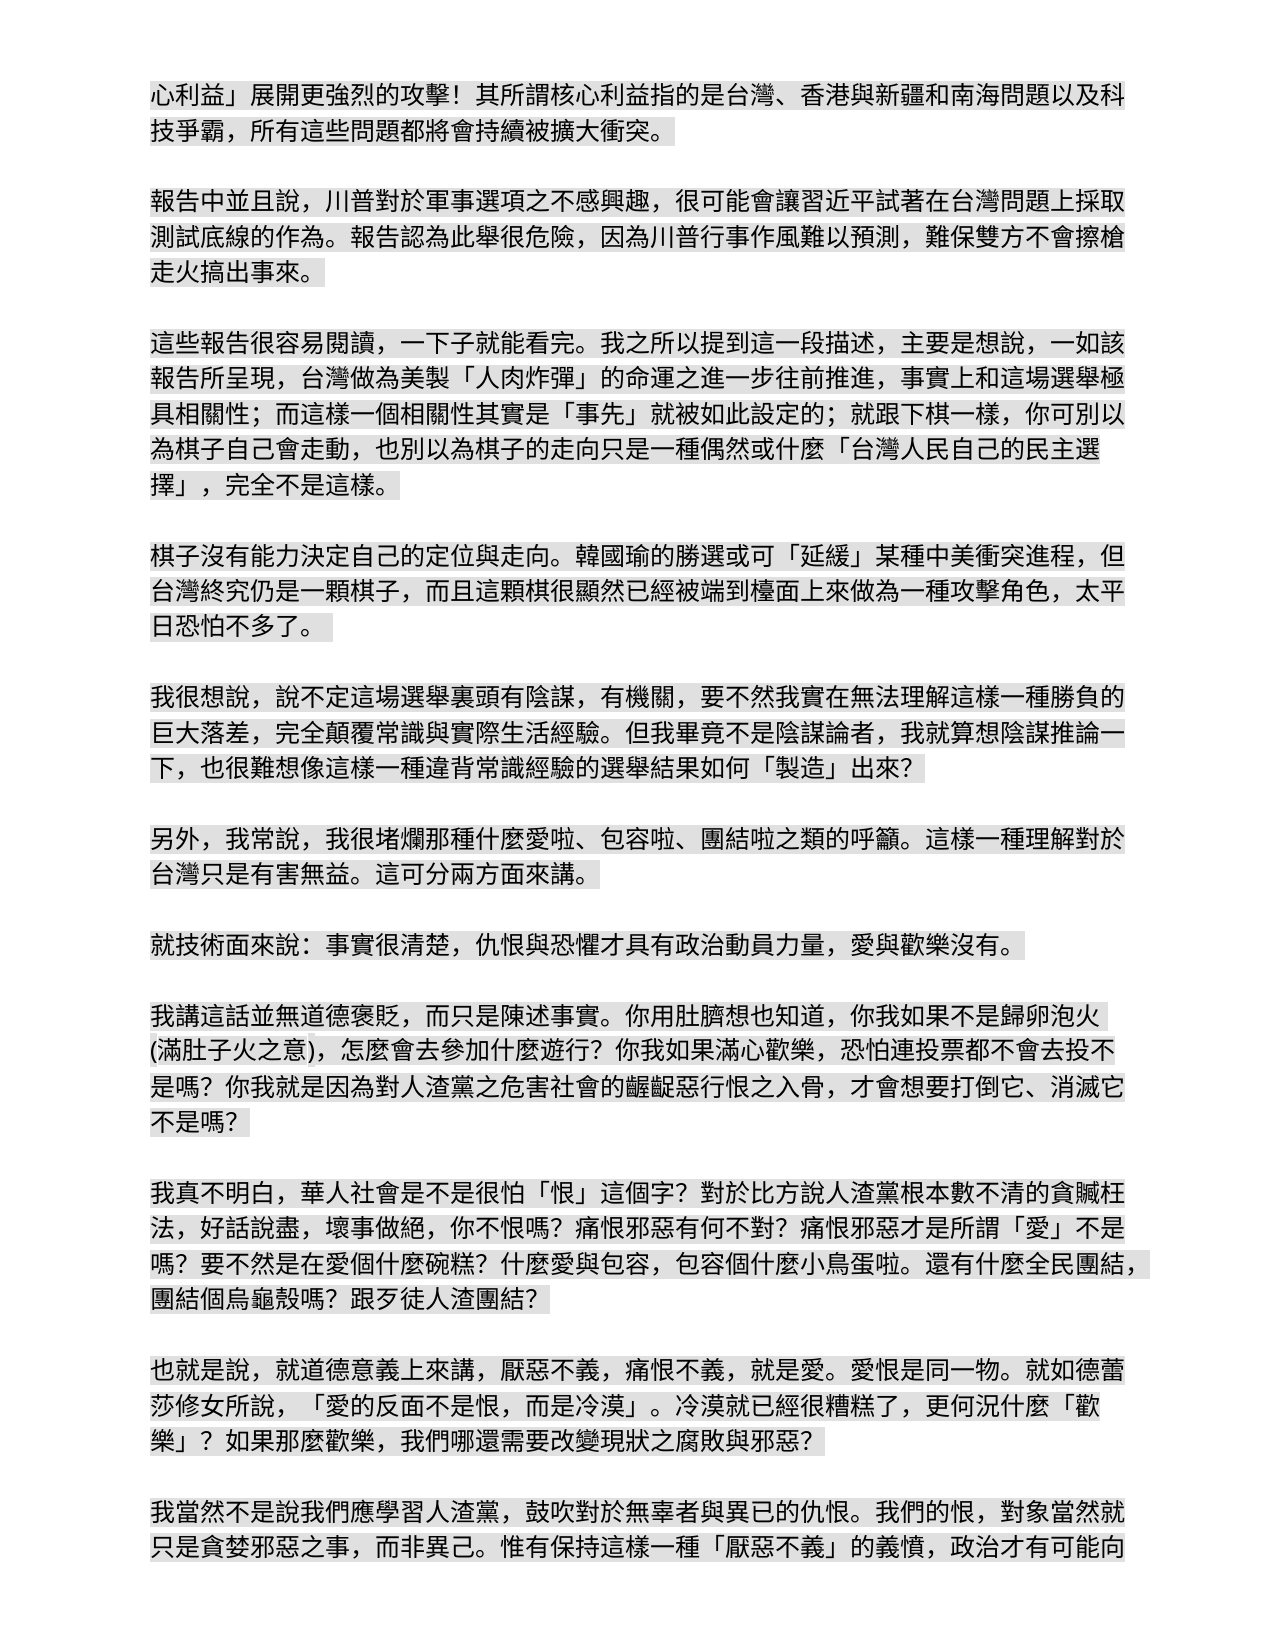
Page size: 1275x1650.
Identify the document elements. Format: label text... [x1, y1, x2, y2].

text 卡韓政變 (234)：未完待續 陳真 2020. 01. 12. 謝謝各位的留言，我也說說我的想法，不過，我能說的，基本上只是不斷重覆，並無新意，畢竟我們始終還是存在同樣一個「故事」裏，只是從這一章翻到下一章。 我這一生就是個失敗者，不管多麼努力，不管如何以命相許，不管做些什麼，總是一次又一次的失敗，許多時候，我總覺得自己就像薛西弗斯，不斷失敗，不斷重來。也許也因為這樣，我對於失敗似乎頗能「習慣」。 好多朋友包括大人小孩都在哭。聽說我們家小韓粉也哽咽了，其實四歲小娃哪懂個什麼碗糕？她只是聽我們說起幾個朋友叔叔阿姨和他們的小孩都在哭，自然也就會受影響，其實她連選舉或凍蒜是什麼也不知道。她只知道「輸贏」的概念。 小韓粉很喜歡這首歌： https://bit.ly/36Km9tp 我常陪她學著片中女孩唱唱跳跳，也常跟她解釋片頭這段電影對白：「我覺得，只要不投降，就是成功」。我知道人們會覺得用這類所謂勵志話語來談論公眾事務似乎太「文青」、太阿Q了點，但我並不這麼想。 那我究竟是怎麼想的？其實講過好幾百次了。這些東西很微妙，很難輕易再講一次，畢竟它不是一種命題，不是一種可以簡單明確訴說的東西。只能這麼說，人的一生不過數十寒暑，於是給了我們一種錯覺，以為凡事都應該以這數十寒暑為座標，做為一種「分母」。但這畢竟只是一種錯覺。 耶穌上十字架到現在兩千多年，「天國」依舊連個影子也沒有，但基督徒仍然還是在傳福音不是嗎？你看歷史上那麼多良善之士、好男好女，付出多少血淚代價，承受多少痛苦，他們想追求的理想卻仍在未竟之天。某個意義上，他們失敗了，但在另外一個更重要的意義上，只要我們不投降，就是成功。 西班牙的「聖家族教堂」已經蓋了一百多年還在蓋。高第都已經死了快一百年，到現在還在蓋，不知道要蓋得何年何月。高第生前就有人質疑他，你這教堂到底是要蓋到民國幾年？高第回答說：我的「客戶」都不急，你急什麼？「客戶」是誰呢？就是上帝。 我並不是要給大家傳福音，我還沒有那個資格。我只是想說，很多事情的成就，原本就不一定是我們生前所能親眼看見。就如同我常說韓流就是「二次黨外」。那麼，第一次呢？第一次早在1990年左右就已宣告失敗。國父革命尚且都要十次才成功，何況黨外所面對的不是積弱不振的滿清，而是美國 (或說整個西方強權) 之於中國這樣一種無所不用其極的鬥爭局面。 當年盛況空前、氣勢驚人的黨外群眾，不管如何具有道德上的絕對正當性，依舊是當時年輕人及所謂菁英們眼中的過街老鼠：不入流，可笑，幼稚，非理性，低俗，草包，落伍，沒水準，魯蛇，中老人口 (不夠炫，不夠進步)，智能低下，沒有理想，髒亂，吵吵鬧鬧...等等等，就跟現在的韓流處境一模一樣。 不管黨外如何努力，如何集結，如何奮鬥，如何犧牲生命和青春，如何人山人海，每次選舉得票率永遠不會超過三成。這個永難超越的「三成」魔咒，最後還是打破了，為什麼呢？不是因為黨外成功了，而是因為黨外被一群品性不端的混蛋給竄奪了，消滅了。 混蛋們後來之所以成功突破三成，成功奪權，不是因為理想實現，而是因為混蛋加三級，進一步變成人渣，在美國的主導下，吸收、融合了舊國民黨裏頭最腐敗的所謂本土「主流」(即黑金教父李登輝和蔡英文那一派)，採用比傳統國民黨更卑鄙更骯髒下流的各種手段搞政治，自然很快就大獲全勝。這就是今日各位所見識到的貪婪腐敗無惡不作的人渣黨。(參見卡韓系列之 "民進黨簡史")。 你能說這是黨外的「成功」嗎？所謂「成功」，就只是要奪權？然後讓人渣們吃到飽、吃好幾代、無所不吃？這當然不是成功，而是徹底失敗。如今之韓流，則是黨外的捲土重來。失敗一次沒什麼，反倒是應該讓我們變得更強大才對。 不過，我倒也不是愚蠢的樂觀主義者，事實上我很悲觀，我很懷疑所謂善的力量在現實世界的能力。現實世界所講究的力量，無非就是像拳頭那樣一種東西。也就是說，誰掌握了媒體，誰控制了教育，誰囊括了金錢與權位，誰就能為所欲為，看你要「教育」出一個什麼樣的新世代，一點都不是問題。 這就跟輸入程式到電腦裏頭差不多，你完全可以把人們特別是年輕一代，塑造成你所希望的模樣，你要他們嘴巴說出什麼話，他們就會照著說；你要他們做出何種反應，他們就會像機器人一樣，依你指令而行事；你要他們腦子裏想些什麼，他們就會照你的意思那樣想事情。他無需思索，無須探究，因為程式設定都已經幫他們全想好了。 你就算擁有宇宙之間全部的善，也很難打得過腦殘的力量。這也是我為何始終對於西式或美式民主很反感的原因，因為它基本上就是個騙局。就如羅素一百年前就說，美國的所謂民主，基本上就是一種權貴世襲制度，真正權力始終掌握在情治系統、軍火商和控制金融與貨幣政策以及控制幾乎所有媒體的跨國企業大富豪與政治世家手裏。不管誰當總統，全是「自己人」，全都得聽命於真正的掌權者。 選前兩天，其實有三件事動搖了我對於韓之勝選的猜測。 一，選前兩天，蔡英文突然從武則天變成觀世音，「大發慈悲」地對著群眾說：「不論勝負，我們都要擁抱那些支持韓國瑜的群眾」，因為台灣要「團結」云云。 通常自認為已經穩操勝券的人，才會說什麼「大家要團結，要互相擁抱」這類溫馨鬼話。我們一般人看不到真正的民調，看不到真正足以影響勝負的政治背後操盤狀況，但是，核心的圈內人一定知道真實狀況。 二，選前兩天，韓國瑜一連兩次造勢都取得空前盛況，前所未見，遠勝2008年馬英九旋風。但是你有沒有注意到韓國瑜卻始終愁眉不展，就連和女兒韓冰在台上會面時，都還是一副愁苦表情。這一點都不像是一個即將勝選者的神色。 三，真正讓我心裏毛毛的是這個第三點。各位聽過歐亞集團 (Eurasia Group) 這公司嗎？它是全球最大的政治風險評估機構。很多所謂智庫之評估，其實帶有強烈政治宣傳目的，但這公司相對來講比較中立。我在選前那一天，看見它發表2020年的全球十大風險評估，請看： https://bit.ly/2TcJEr6 報告指出：全球第三大風險就是中美鬥爭，而鬥爭的主要核心標的之一就是台灣。 讓我很訝異的是，這篇報告是選前五天公布，但它的一切論述與評估，卻建立在「蔡英文獲勝」這個假設性的基礎上。各位懂我的意思吧？照理說，各方預估台灣大選勝負難料，差距極微。但是，這家非常有名的風險評估機構卻已認定蔡將勝選，然後在這個基礎上做出各種推估與研判。它怎麼會這麼有把握呢？難道不怕幾天後是韓國瑜大勝，那豈不是整份評估報告都得作廢重寫？ 也就是說，這些行家，一如AIT，它們必然早已確信蔡將勝選甚至大勝，否則不會在選前幾天發表，難道不怕預測錯誤，全部得重寫？ 不過，我最後並沒有採信這份報告的預測，寧可相信自己的實際所見所聞，依舊認為韓會獲勝，因為在我的生活經驗世界裏，韓國瑜幾乎是一面倒獲得各方支持，加上罕見的數十萬人支持群眾盛況，我實在看不出韓會輸的可能性，更不用說輸兩三百萬票。 我只能說，我完全無法理解這項結果，那完全違背常識，遠離實際經驗。很多人說民進黨一定有做票。但我認為做票理當也做不出來這樣的巨大差距。那完全就是不可思議的一種結果，但我沒有更好的解釋，只能把它當成一個謎。如果這樣的選舉結果是事實，那意味著我應該懷疑自己的智商以及懷疑自己的實際生活經驗。 學姐在成大教書，她的經驗與我完全相反，她說整個校園，不管學生或老師，幾乎找不到一個挺韓的人。我知道這是事實，但就算全部的腦殘全部跑出來投票，理當也不可能會有這樣的差距。蔡英文這樣一個在市井之間到處被人唾罵的無恥人渣，居然變成台灣史上獲得最多票、最得民心的總統？ 歐亞集團的 2020年全球十大風險評估報告中，事先 (而且是選舉前夕) 就已經把台灣這場大選定位為中美鬥爭的一個意向指標。報告認為，美國將會因為蔡之勝選，對中國的「核心利益」展開更強烈的攻擊！其所謂核心利益指的是台灣、香港與新疆和南海問題以及科技爭霸，所有這些問題都將會持續被擴大衝突。 報告中並且說，川普對於軍事選項之不感興趣，很可能會讓習近平試著在台灣問題上採取測試底線的作為。報告認為此舉很危險，因為川普行事作風難以預測，難保雙方不會擦槍走火搞出事來。 這些報告很容易閱讀，一下子就能看完。我之所以提到這一段描述，主要是想說，一如該報告所呈現，台灣做為美製「人肉炸彈」的命運之進一步往前推進，事實上和這場選舉極具相關性；而這樣一個相關性其實是「事先」就被如此設定的；就跟下棋一樣，你可別以為棋子自己會走動，也別以為棋子的走向只是一種偶然或什麼「台灣人民自己的民主選擇」，完全不是這樣。 棋子沒有能力決定自己的定位與走向。韓國瑜的勝選或可「延緩」某種中美衝突進程，但台灣終究仍是一顆棋子，而且這顆棋很顯然已經被端到檯面上來做為一種攻擊角色，太平日恐怕不多了。 我很想說，說不定這場選舉裏頭有陰謀，有機關，要不然我實在無法理解這樣一種勝負的巨大落差，完全顛覆常識與實際生活經驗。但我畢竟不是陰謀論者，我就算想陰謀推論一下，也很難想像這樣一種違背常識經驗的選舉結果如何「製造」出來？ 另外，我常說，我很堵爛那種什麼愛啦、包容啦、團結啦之類的呼籲。這樣一種理解對於台灣只是有害無益。這可分兩方面來講。 就技術面來說：事實很清楚，仇恨與恐懼才具有政治動員力量，愛與歡樂沒有。 我講這話並無道德褒貶，而只是陳述事實。你用肚臍想也知道，你我如果不是歸卵泡火 (滿肚子火之意)，怎麼會去參加什麼遊行？你我如果滿心歡樂，恐怕連投票都不會去投不是嗎？你我就是因為對人渣黨之危害社會的齷齪惡行恨之入骨，才會想要打倒它、消滅它不是嗎？ 我真不明白，華人社會是不是很怕「恨」這個字？對於比方說人渣黨根本數不清的貪贓枉法，好話說盡，壞事做絕，你不恨嗎？痛恨邪惡有何不對？痛恨邪惡才是所謂「愛」不是嗎？要不然是在愛個什麼碗糕？什麼愛與包容，包容個什麼小鳥蛋啦。還有什麼全民團結，團結個烏龜殼嗎？跟歹徒人渣團結？ 也就是說，就道德意義上來講，厭惡不義，痛恨不義，就是愛。愛恨是同一物。就如德蕾莎修女所說，「愛的反面不是恨，而是冷漠」。冷漠就已經很糟糕了，更何況什麼「歡樂」？如果那麼歡樂，我們哪還需要改變現狀之腐敗與邪惡？ 我當然不是說我們應學習人渣黨，鼓吹對於無辜者與異已的仇恨。我們的恨，對象當然就只是貪婪邪惡之事，而非異己。惟有保持這樣一種「厭惡不義」的義憤，政治才有可能向著好的方向走去。什麼「愛與包容」，那是很荒唐、不知所云的。 打從去年選高雄市長時，我就說韓國瑜與韓流的出現，基本上就是一種「政變」，不但要革掉人渣黨的命，也會革掉傳統權貴國民黨的命。因此，韓打從一開始就是一人打全部，全部打一人。人渣黨不用說了，吳敦義那個滿腦子心機與私心的政壇老賊，最好趕緊叫他回去吃自己，別再害人了。他的好朋友郭台銘更是如此。 這些人，包括宋楚瑜與柯文哲等等等，基本上就是和民進黨站同一條線，而韓國瑜則是他們的共同敵人。惟有打倒韓國瑜，大家才有戲唱。如今他們是否如願我不知道。但我希望韓退出國民黨，加入新黨或另組政黨。改革國民黨的方法就是儘快讓它消失，因為它的存在只是阻礙了真實反對力量的出現與茁壯。 韓國瑜被污衊醜化與羞辱了一整年，成百上千的謠言證明了一點：韓國瑜確實是一個乾乾淨淨的政治人物。這在政壇上極其罕見，就跟恐龍一樣，我看都快絕跡了。 除了行事乾淨、單純與正直，韓更是個善良的人，具有豐富的憐憫之心，而且頭腦極其聰明，所謂腹有詩書氣自華，能力更是一流。我不會吹噓政治人物，我只是實話實說。 所謂草包是誰呢？應該就是像柯文哲那一類的人，除了某種特定專業技術之外，沒念過什麼像樣的書，很庸俗，愚眛，感覺好像沒受過教育。但是，這樣一些人因為曾經考試考得不錯，考上醫科，特別是台大醫科，於是他就以為他什麼都會，完全缺乏自知之明；一方面很蠢，一方面卻又極端驕傲，經常講些什麼過去考幾分、台大多厲害、智商考試考幾分等等這類蠢到爆的井底之蛙之言。 不過，我不是要罵姓柯的，我只是要說：像韓國瑜這樣一個傑出人才，而且人品之善良與正直，你幾乎不可能在國內外政壇上找到幾個跟他一樣的人。我惟一能想到的一個足以和韓國瑜相提並論者，就是英國工黨主席柯賓。然而，韓國瑜這樣一個幾乎是無懈可擊的政治人物，卻居然被抹黑得臭不可聞；明明是天才，居然被抹黑成草包，並且眾人深信不疑。 這意味著什麼？意味著民主基本上就是一種騙局。誰掌握了媒體與教育，他完全就是可以為所欲為，達成任何目的。我敢說，就算是德蕾莎修女，如果變成人渣黨的敵人，照樣可以抹黑成貪婪的草包淫婦。 你不可能期待每年冒出一個不世出的天才或聖人，通常五百年才誕生一個不是嗎？因此，如果連韓國瑜這樣一個完美的政治人物都能被打成齷齪低能的草包廢物，並且大輸三百萬票，那你覺得將來還有希望嗎？ 我想說的結論是：民主的盡頭往往就是某種形式的革命，例如群眾運動，內亂，政變，內戰，或是背後下棋者雙方直接攤牌。 千言萬語說不盡，夜半疾書，寥寥五千字難以言表，累了，就寫這樣。大家不用氣餒，想移民的移民，想轉綠的轉綠，至於像我這樣滿心仇恨永遠無法和人渣「愛與包容」的，就繼續奮鬥。生命苦短，來日不長，但這沒什麼。故事永遠不會消失，消失的只是某些角色。 [150, 75, 1125, 1562]
